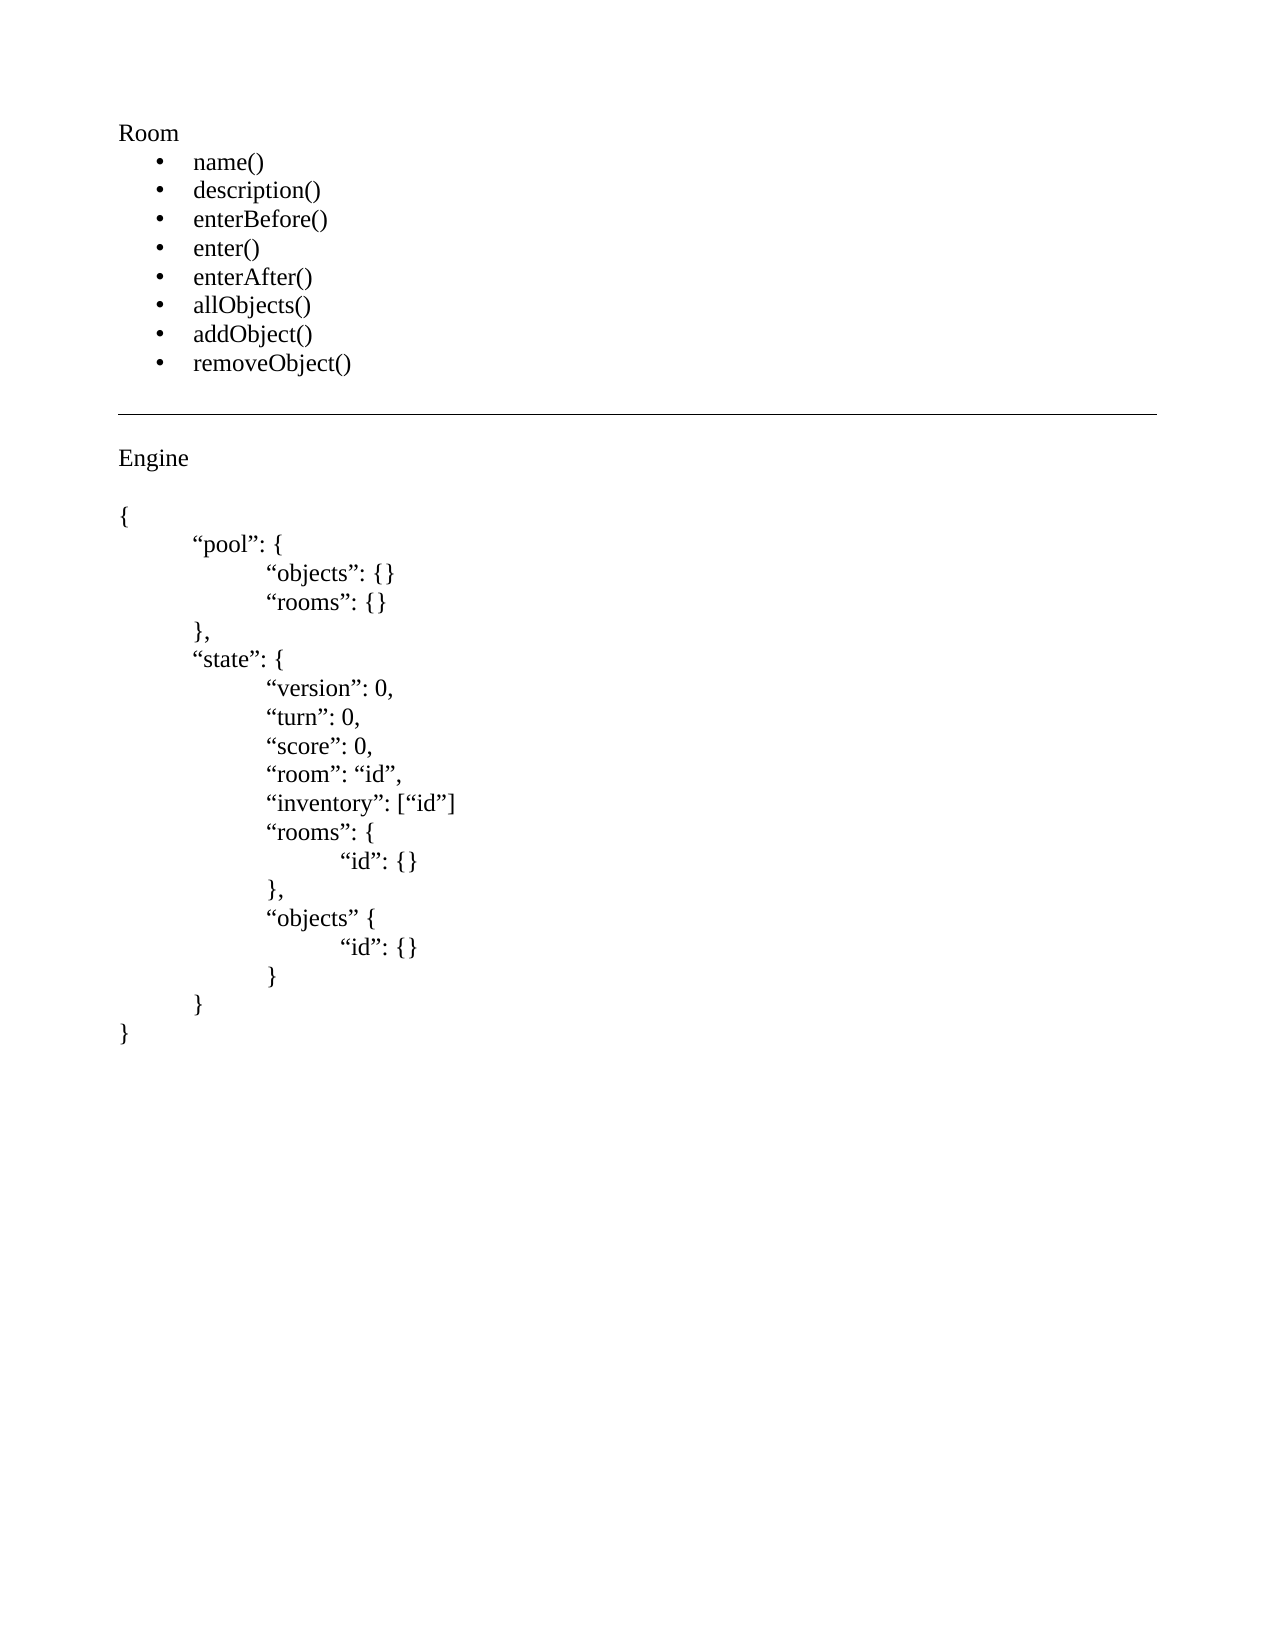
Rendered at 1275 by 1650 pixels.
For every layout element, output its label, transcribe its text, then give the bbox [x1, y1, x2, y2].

text “objects”: {} [118, 558, 1157, 587]
list removeObject() [156, 348, 1157, 377]
text Room [118, 118, 1157, 147]
list allObjects() [156, 291, 1157, 319]
text } [192, 961, 1157, 989]
text } [192, 989, 1157, 1018]
list enter() [156, 233, 1157, 262]
text “score”: 0, [192, 731, 1157, 759]
list enterBefore() [156, 204, 1157, 233]
text “version”: 0, [192, 673, 1157, 702]
text Engine [118, 443, 1157, 472]
text “room”: “id”, [192, 759, 1157, 788]
text “rooms”: {} [118, 587, 1157, 616]
list name() [156, 147, 1157, 176]
list addObject() [156, 319, 1157, 348]
text “rooms”: { [192, 817, 1157, 846]
list enterAfter() [156, 262, 1157, 291]
text }, [192, 874, 1157, 903]
text }, [118, 616, 1157, 644]
text “state”: { [192, 644, 1157, 673]
text { [118, 501, 1157, 529]
text “turn”: 0, [192, 702, 1157, 731]
text “id”: {} [192, 932, 1157, 961]
text “inventory”: [“id”] [192, 788, 1157, 817]
text “id”: {} [192, 846, 1157, 874]
text “objects” { [192, 903, 1157, 932]
text “pool”: { [118, 529, 1157, 558]
list description() [156, 176, 1157, 204]
text } [118, 1018, 1157, 1047]
